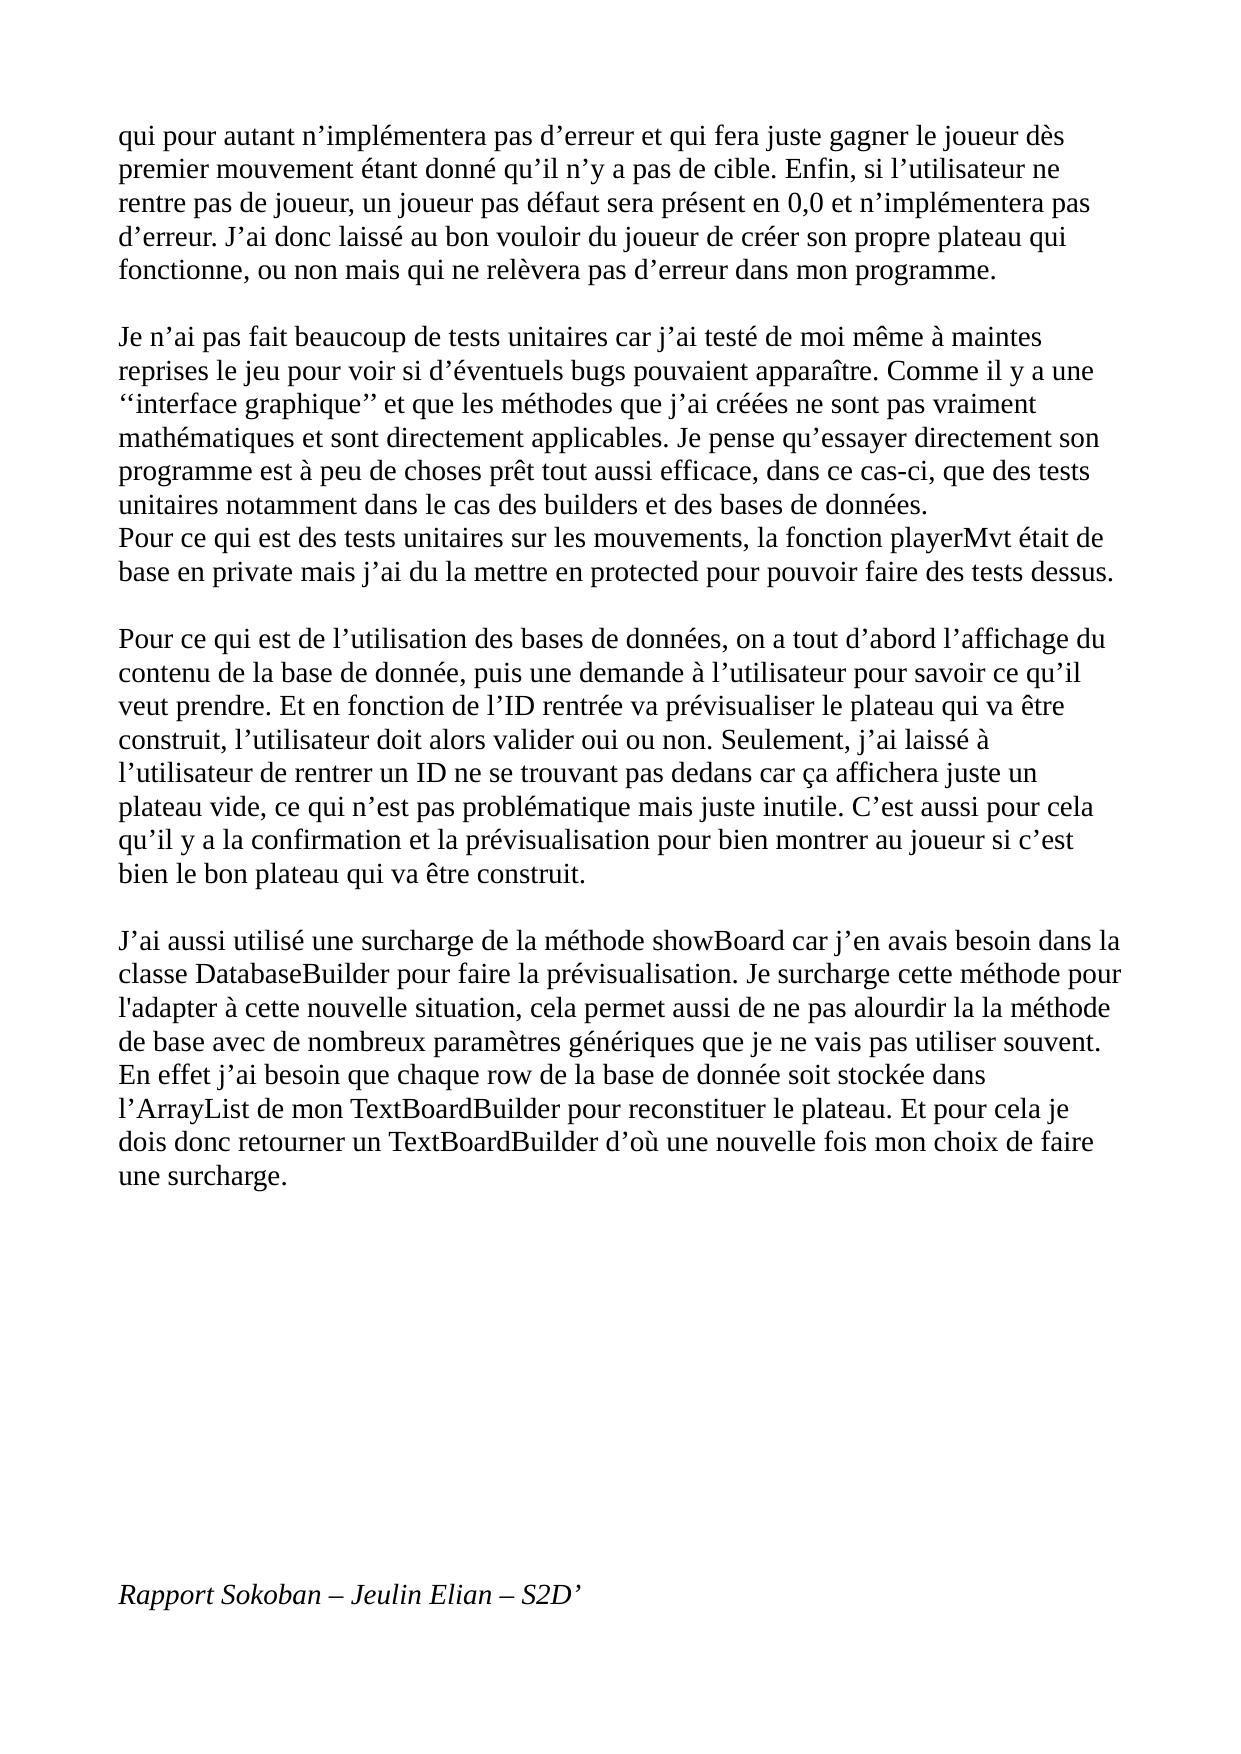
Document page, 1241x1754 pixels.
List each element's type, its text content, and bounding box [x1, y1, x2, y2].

list qui pour autant n’implémentera pas d’erreur et qui fera juste gagner le joueur dès [118, 118, 1122, 152]
list En effet j’ai besoin que chaque row de la base de donnée soit stockée dans l’ArrayList de mon TextBoardBuilder pour reconstituer le plateau. Et pour cela je dois donc retourner un TextBoardBuilder d’où une nouvelle fois mon choix de faire une surcharge. [118, 1057, 1122, 1191]
list Pour ce qui est de l’utilisation des bases de données, on a tout d’abord l’affichage du contenu de la base de donnée, puis une demande à l’utilisateur pour savoir ce qu’il veut prendre. Et en fonction de l’ID rentrée va prévisualiser le plateau qui va être construit, l’utilisateur doit alors valider oui ou non. Seulement, j’ai laissé à [118, 621, 1122, 755]
list Pour ce qui est des tests unitaires sur les mouvements, la fonction playerMvt était de base en private mais j’ai du la mettre en protected pour pouvoir faire des tests dessus. [118, 521, 1122, 588]
list l’utilisateur de rentrer un ID ne se trouvant pas dedans car ça affichera juste un plateau vide, ce qui n’est pas problématique mais juste inutile. C’est aussi pour cela [118, 755, 1122, 822]
list premier mouvement étant donné qu’il n’y a pas de cible. Enfin, si l’utilisateur ne rentre pas de joueur, un joueur pas défaut sera présent en 0,0 et n’implémentera pas d’erreur. J’ai donc laissé au bon vouloir du joueur de créer son propre plateau qui fonctionne, ou non mais qui ne relèvera pas d’erreur dans mon programme. [118, 152, 1122, 286]
text Rapport Sokoban – Jeulin Elian – S2D’ [118, 1577, 1122, 1611]
list Je n’ai pas fait beaucoup de tests unitaires car j’ai testé de moi même à maintes reprises le jeu pour voir si d’éventuels bugs pouvaient apparaître. Comme il y a une ‘‘interface graphique’’ et que les méthodes que j’ai créées ne sont pas vraiment mathématiques et sont directement applicables. Je pense qu’essayer directement son programme est à peu de choses prêt tout aussi efficace, dans ce cas-ci, que des tests unitaires notamment dans le cas des builders et des bases de données. [118, 319, 1122, 521]
list qu’il y a la confirmation et la prévisualisation pour bien montrer au joueur si c’est bien le bon plateau qui va être construit. [118, 822, 1122, 889]
list J’ai aussi utilisé une surcharge de la méthode showBoard car j’en avais besoin dans la classe DatabaseBuilder pour faire la prévisualisation. Je surcharge cette méthode pour l'adapter à cette nouvelle situation, cela permet aussi de ne pas alourdir la la méthode de base avec de nombreux paramètres génériques que je ne vais pas utiliser souvent. [118, 923, 1122, 1057]
